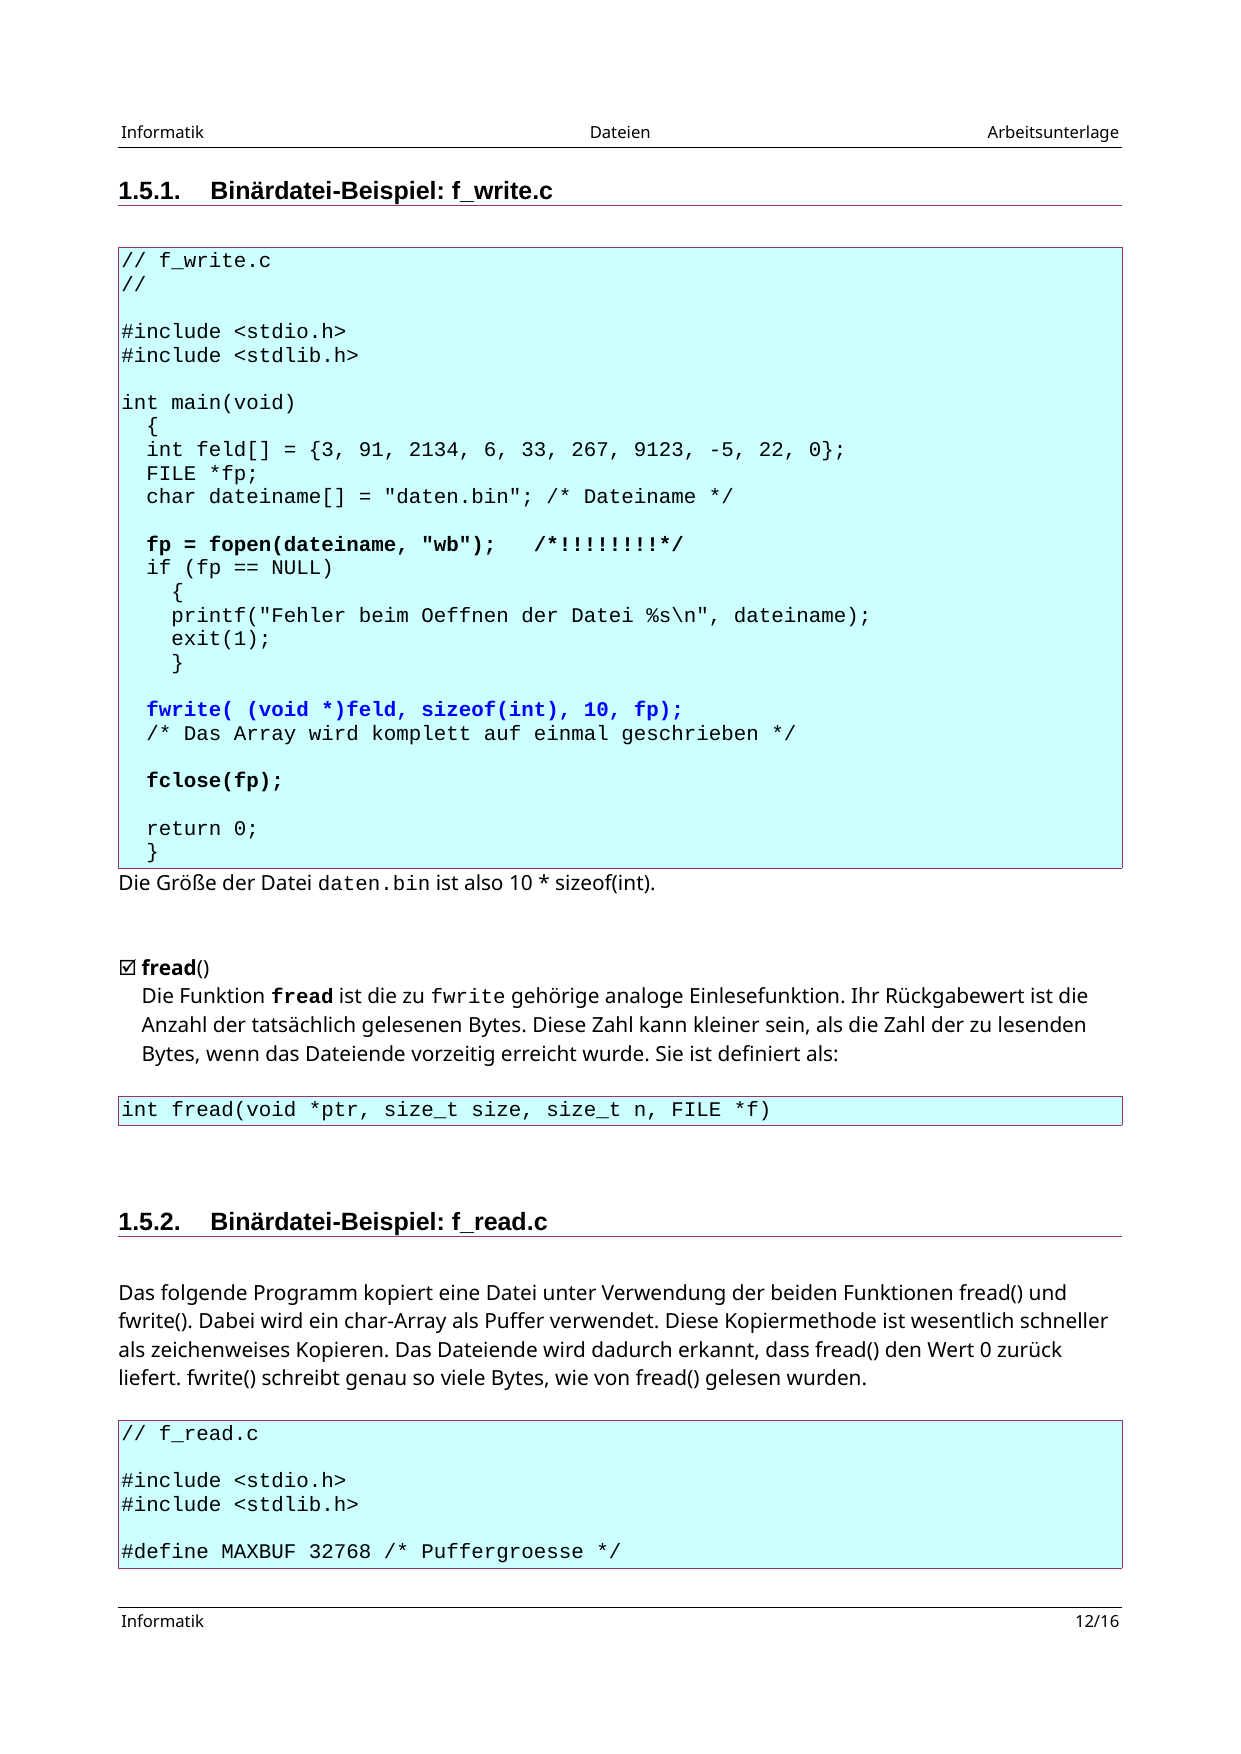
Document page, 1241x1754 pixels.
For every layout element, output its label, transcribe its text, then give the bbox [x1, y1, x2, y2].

text fp = fopen(dateiname, "wb"); /*!!!!!!!!*/ [119, 507, 1122, 554]
text printf("Fehler beim Oeffnen der Datei %s\n", dateiname); [119, 602, 1122, 625]
text char dateiname[] = "daten.bin"; /* Dateiname */ [119, 483, 1122, 507]
text int fread(void *ptr, size_t size, size_t n, FILE *f) [119, 1097, 1122, 1125]
text #define MAXBUF 32768 /* Puffergroesse */ [119, 1538, 1122, 1568]
text int main(void) [119, 389, 1122, 412]
text #include <stdio.h> [119, 318, 1122, 342]
text fwrite( (void *)feld, sizeof(int), 10, fp); [119, 673, 1122, 720]
text Das folgende Programm kopiert eine Datei unter Verwendung der beiden Funktionen fread() und fwrite(). Dabei wird ein char-Array als Puffer verwendet. Diese Kopiermethode ist wesentlich schneller als zeichenweises Kopieren. Das Dateiende wird dadurch erkannt, dass fread() den Wert 0 zurück liefert. fwrite() schreibt genau so viele Bytes, wie von fread() gelesen wurden. [118, 1278, 1122, 1392]
text // f_read.c [119, 1421, 1122, 1444]
text } [119, 838, 1122, 868]
text // [119, 271, 1122, 294]
text exit(1); [119, 625, 1122, 649]
text Die Größe der Datei daten.bin ist also 10 * sizeof(int). [118, 869, 1122, 896]
text FILE *fp; [119, 460, 1122, 483]
text if (fp == NULL) [119, 554, 1122, 578]
list fread() Die Funktion fread ist die zu fwrite gehörige analoge Einlesefunktion. Ihr Rückgabewert ist die Anzahl der tatsächlich gelesenen Bytes. Diese Zahl kann kleiner sein, als die Zahl der zu lesenden Bytes, wenn das Dateiende vorzeitig erreicht wurde. Sie ist definiert als: [118, 953, 1122, 1067]
text /* Das Array wird komplett auf einmal geschrieben */ [119, 720, 1122, 743]
text } [119, 649, 1122, 673]
text fclose(fp); return 0; [119, 743, 1122, 838]
text { [119, 578, 1122, 602]
text // f_write.c [119, 248, 1122, 271]
text #include <stdlib.h> [119, 342, 1122, 365]
text int feld[] = {3, 91, 2134, 6, 33, 267, 9123, -5, 22, 0}; [119, 436, 1122, 460]
text { [119, 412, 1122, 436]
text #include <stdio.h> [119, 1467, 1122, 1491]
subtitle Binärdatei-Beispiel: f_write.c [118, 176, 1122, 205]
subtitle Binärdatei-Beispiel: f_read.c [118, 1207, 1122, 1236]
text #include <stdlib.h> [119, 1491, 1122, 1514]
